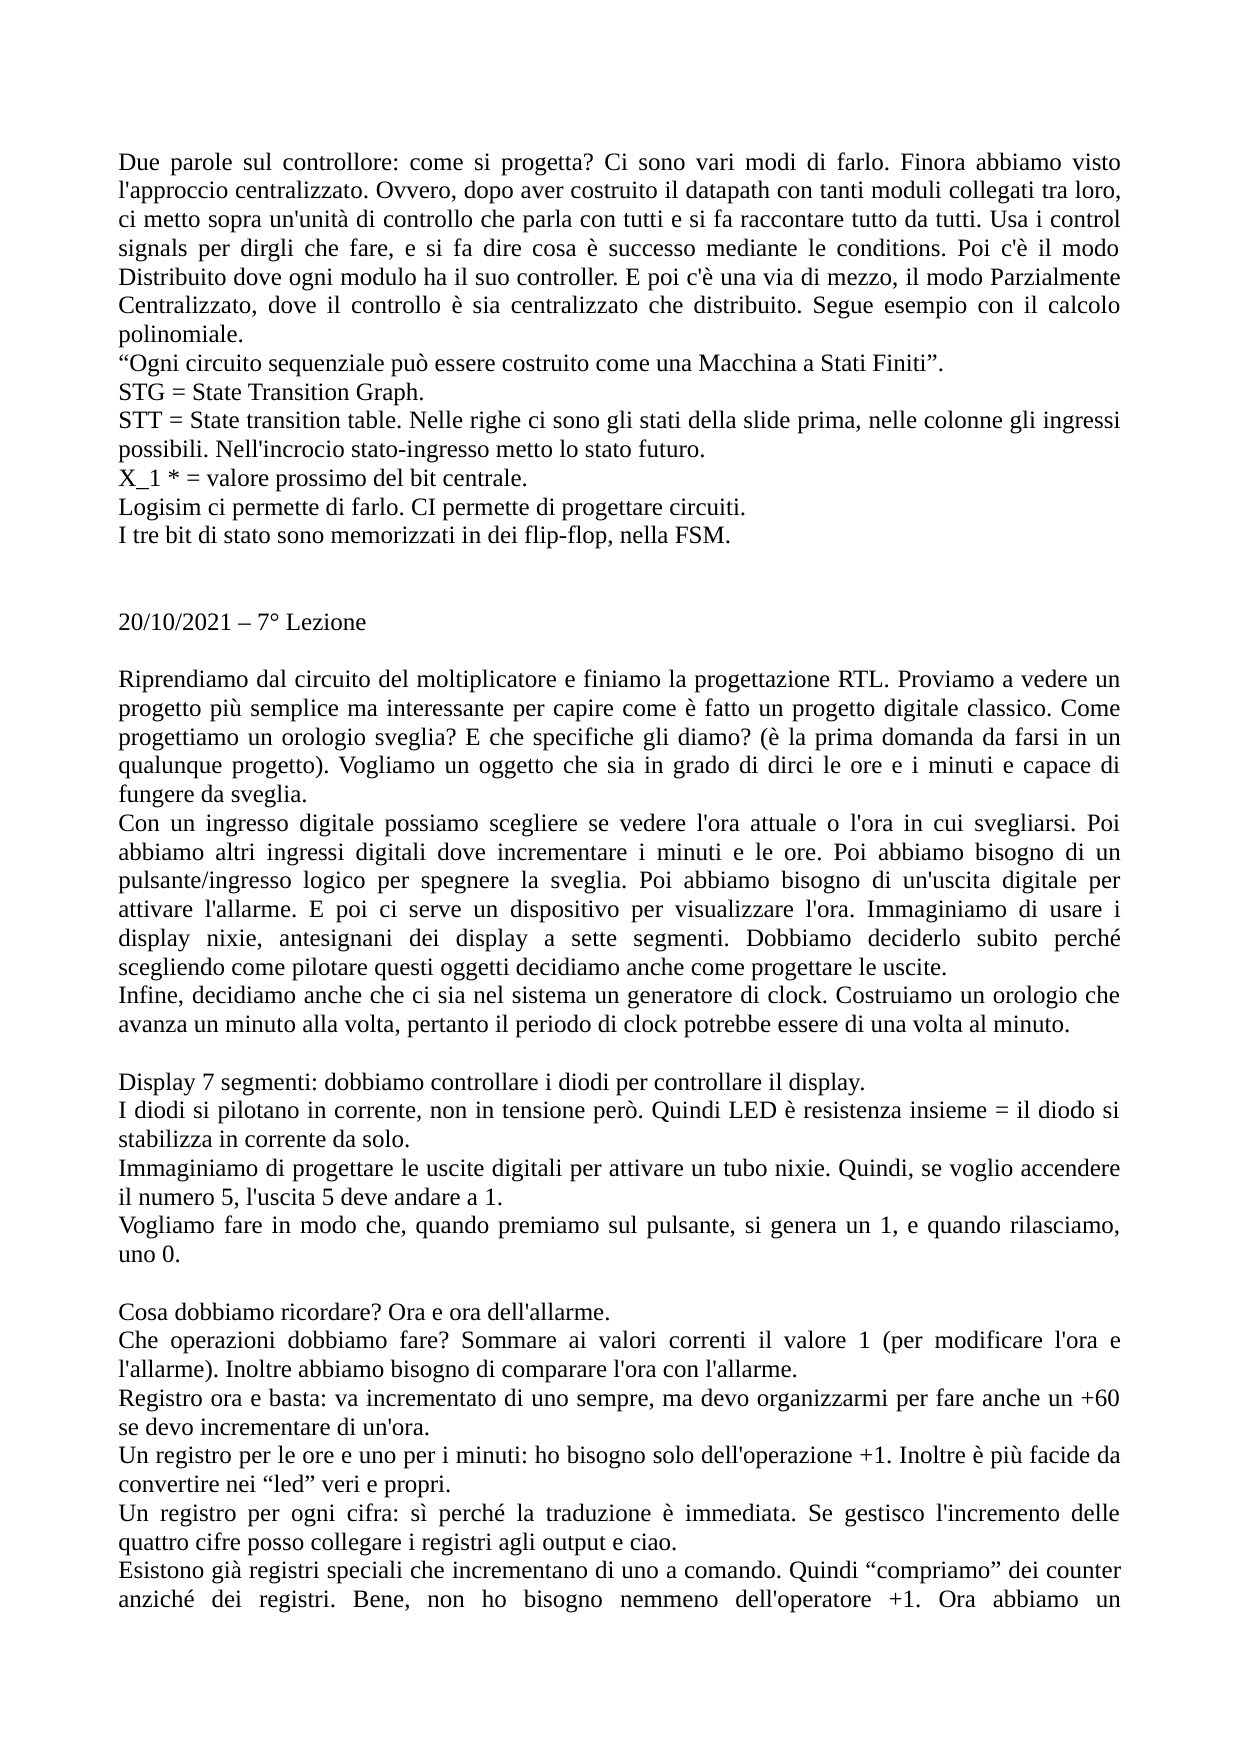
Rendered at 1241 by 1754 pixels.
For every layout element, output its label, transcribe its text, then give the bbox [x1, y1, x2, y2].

text Registro ora e basta: va incrementato di uno sempre, ma devo organizzarmi per fare anche un +60 se devo incrementare di un'ora. [118, 1383, 1122, 1441]
text Due parole sul controllore: come si progetta? Ci sono vari modi di farlo. Finora abbiamo visto l'approccio centralizzato. Ovvero, dopo aver costruito il datapath con tanti moduli collegati tra loro, ci metto sopra un'unità di controllo che parla con tutti e si fa raccontare tutto da tutti. Usa i control signals per dirgli che fare, e si fa dire cosa è successo mediante le conditions. Poi c'è il modo Distribuito dove ogni modulo ha il suo controller. E poi c'è una via di mezzo, il modo Parzialmente Centralizzato, dove il controllo è sia centralizzato che distribuito. Segue esempio con il calcolo polinomiale. [118, 147, 1122, 348]
text Logisim ci permette di farlo. CI permette di progettare circuiti. [118, 492, 1122, 521]
text Un registro per le ore e uno per i minuti: ho bisogno solo dell'operazione +1. Inoltre è più facide da convertire nei “led” veri e propri. [118, 1441, 1122, 1498]
text Un registro per ogni cifra: sì perché la traduzione è immediata. Se gestisco l'incremento delle quattro cifre posso collegare i registri agli output e ciao. [118, 1498, 1122, 1556]
text STT = State transition table. Nelle righe ci sono gli stati della slide prima, nelle colonne gli ingressi possibili. Nell'incrocio stato-ingresso metto lo stato futuro. [118, 406, 1122, 463]
text Display 7 segmenti: dobbiamo controllare i diodi per controllare il display. [118, 1067, 1122, 1096]
text Riprendiamo dal circuito del moltiplicatore e finiamo la progettazione RTL. Proviamo a vedere un progetto più semplice ma interessante per capire come è fatto un progetto digitale classico. Come progettiamo un orologio sveglia? E che specifiche gli diamo? (è la prima domanda da farsi in un qualunque progetto). Vogliamo un oggetto che sia in grado di dirci le ore e i minuti e capace di fungere da sveglia. [118, 664, 1122, 808]
text X_1 * = valore prossimo del bit centrale. [118, 463, 1122, 492]
text Vogliamo fare in modo che, quando premiamo sul pulsante, si genera un 1, e quando rilasciamo, uno 0. [118, 1211, 1122, 1268]
text Immaginiamo di progettare le uscite digitali per attivare un tubo nixie. Quindi, se voglio accendere il numero 5, l'uscita 5 deve andare a 1. [118, 1153, 1122, 1211]
text Cosa dobbiamo ricordare? Ora e ora dell'allarme. [118, 1297, 1122, 1326]
text Esistono già registri speciali che incrementano di uno a comando. Quindi “compriamo” dei counter anziché dei registri. Bene, non ho bisogno nemmeno dell'operatore +1. Ora abbiamo un [118, 1556, 1122, 1613]
text Che operazioni dobbiamo fare? Sommare ai valori correnti il valore 1 (per modificare l'ora e l'allarme). Inoltre abbiamo bisogno di comparare l'ora con l'allarme. [118, 1326, 1122, 1383]
text Con un ingresso digitale possiamo scegliere se vedere l'ora attuale o l'ora in cui svegliarsi. Poi abbiamo altri ingressi digitali dove incrementare i minuti e le ore. Poi abbiamo bisogno di un pulsante/ingresso logico per spegnere la sveglia. Poi abbiamo bisogno di un'uscita digitale per attivare l'allarme. E poi ci serve un dispositivo per visualizzare l'ora. Immaginiamo di usare i display nixie, antesignani dei display a sette segmenti. Dobbiamo deciderlo subito perché scegliendo come pilotare questi oggetti decidiamo anche come progettare le uscite. [118, 808, 1122, 981]
text Infine, decidiamo anche che ci sia nel sistema un generatore di clock. Costruiamo un orologio che avanza un minuto alla volta, pertanto il periodo di clock potrebbe essere di una volta al minuto. [118, 981, 1122, 1038]
text I tre bit di stato sono memorizzati in dei flip-flop, nella FSM. [118, 521, 1122, 549]
text “Ogni circuito sequenziale può essere costruito come una Macchina a Stati Finiti”. [118, 348, 1122, 377]
text STG = State Transition Graph. [118, 377, 1122, 406]
text 20/10/2021 – 7° Lezione [118, 607, 1122, 636]
text I diodi si pilotano in corrente, non in tensione però. Quindi LED è resistenza insieme = il diodo si stabilizza in corrente da solo. [118, 1096, 1122, 1153]
